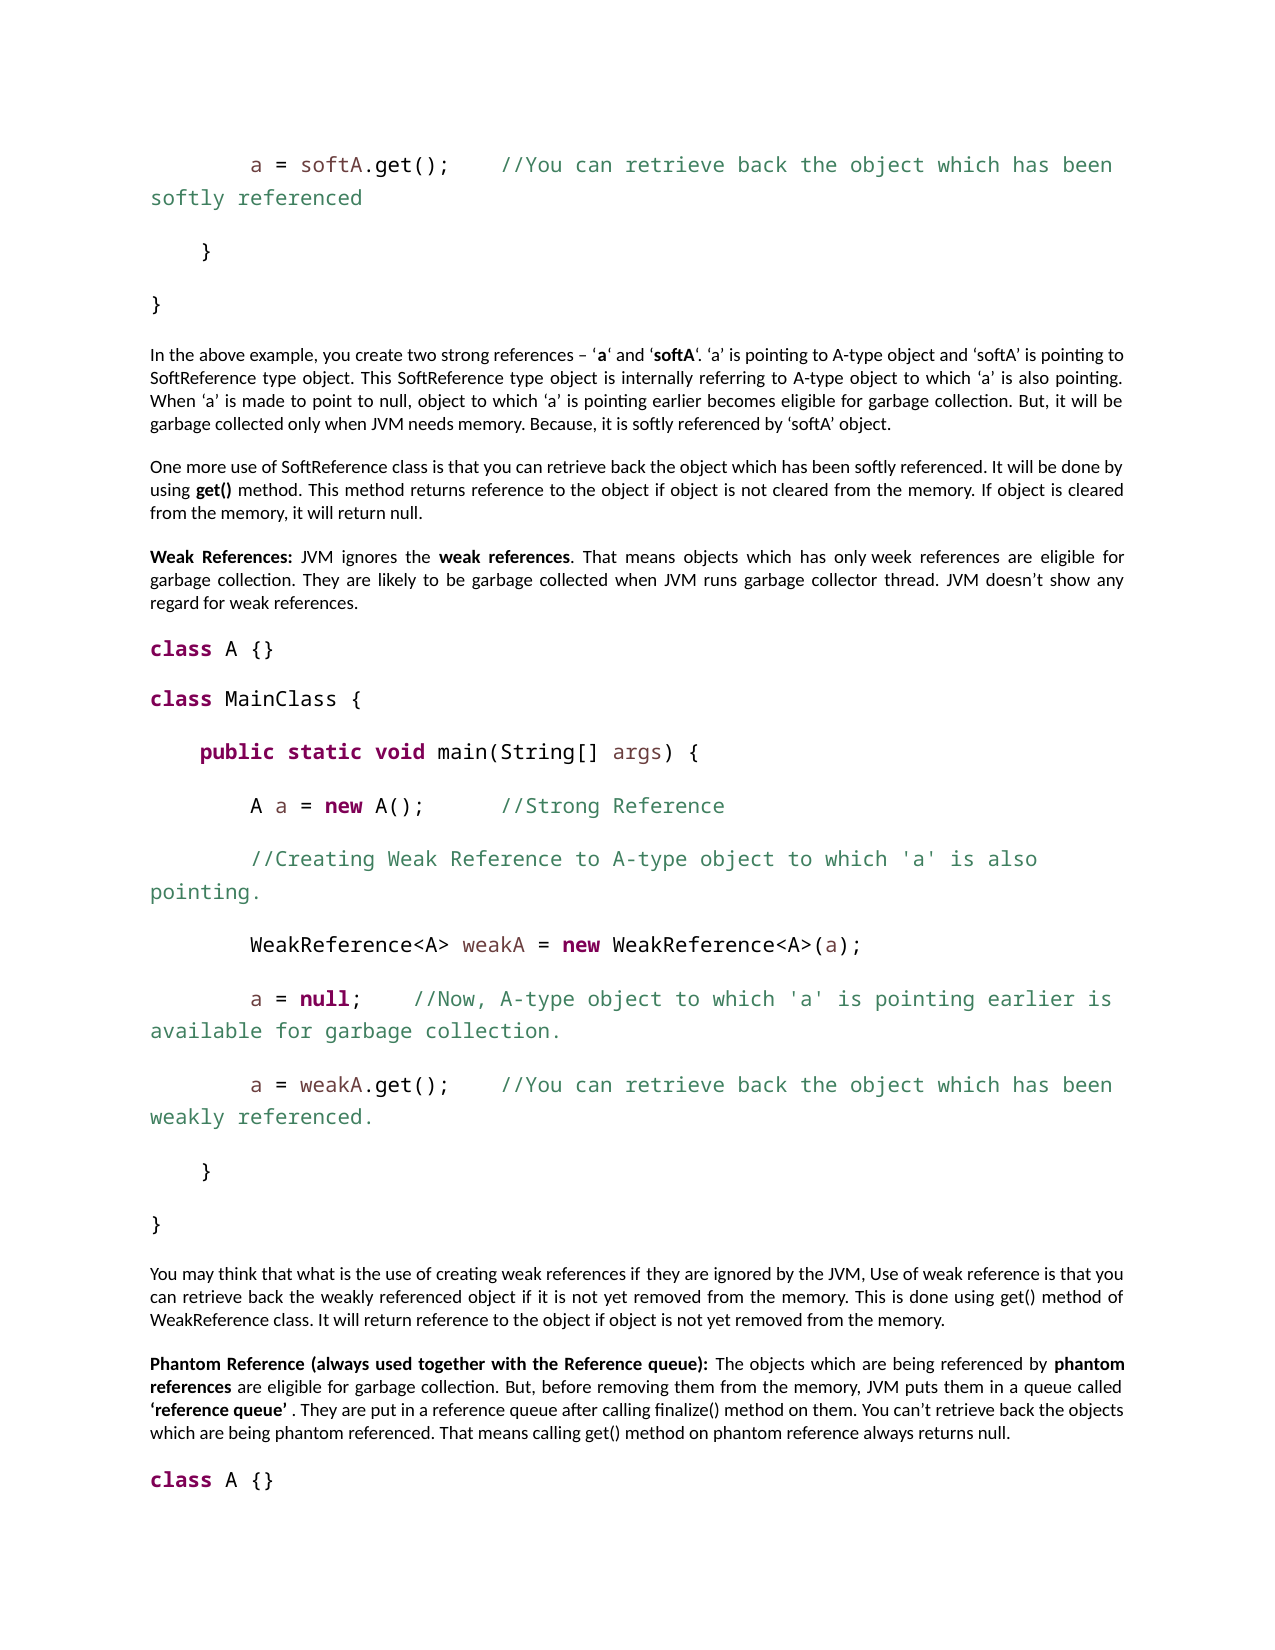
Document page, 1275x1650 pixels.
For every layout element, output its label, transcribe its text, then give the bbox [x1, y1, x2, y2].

text class MainClass { [150, 684, 1125, 712]
text One more use of SoftReference class is that you can retrieve back the object which has been softly referenced. It will be done by using get() method. This method returns reference to the object if object is not cleared from the memory. If object is cleared from the memory, it will return null. [150, 455, 1125, 524]
text class A {} [150, 634, 1125, 663]
text Phantom Reference (always used together with the Reference queue): The objects which are being referenced by phantom references are eligible for garbage collection. But, before removing them from the memory, JVM puts them in a queue called ‘reference queue’ . They are put in a reference queue after calling finalize() method on them. You can’t retrieve back the objects which are being phantom referenced. That means calling get() method on phantom reference always returns null. [150, 1352, 1125, 1444]
text a = null; //Now, A-type object to which 'a' is pointing earlier is available for garbage collection. [150, 984, 1125, 1045]
text } [150, 1156, 1125, 1184]
text //Creating Weak Reference to A-type object to which 'a' is also pointing. [150, 844, 1125, 905]
text } [150, 1209, 1125, 1238]
text In the above example, you create two strong references – ‘a‘ and ‘softA‘. ‘a’ is pointing to A-type object and ‘softA’ is pointing to SoftReference type object. This SoftReference type object is internally referring to A-type object to which ‘a’ is also pointing. When ‘a’ is made to point to null, object to which ‘a’ is pointing earlier becomes eligible for garbage collection. But, it will be garbage collected only when JVM needs memory. Because, it is softly referenced by ‘softA’ object. [150, 343, 1125, 434]
text You may think that what is the use of creating weak references if they are ignored by the JVM, Use of weak reference is that you can retrieve back the weakly referenced object if it is not yet removed from the memory. This is done using get() method of WeakReference class. It will return reference to the object if object is not yet removed from the memory. [150, 1263, 1125, 1331]
text a = weakA.get(); //You can retrieve back the object which has been weakly referenced. [150, 1070, 1125, 1131]
text public static void main(String[] args) { [150, 737, 1125, 766]
text class A {} [150, 1465, 1125, 1493]
text } [150, 289, 1125, 318]
text A a = new A(); //Strong Reference [150, 791, 1125, 819]
text WeakReference<A> weakA = new WeakReference<A>(a); [150, 930, 1125, 959]
text Weak References: JVM ignores the weak references. That means objects which has only week references are eligible for garbage collection. They are likely to be garbage collected when JVM runs garbage collector thread. JVM doesn’t show any regard for weak references. [150, 545, 1125, 614]
text a = softA.get(); //You can retrieve back the object which has been softly referenced [150, 150, 1125, 211]
text } [150, 236, 1125, 264]
